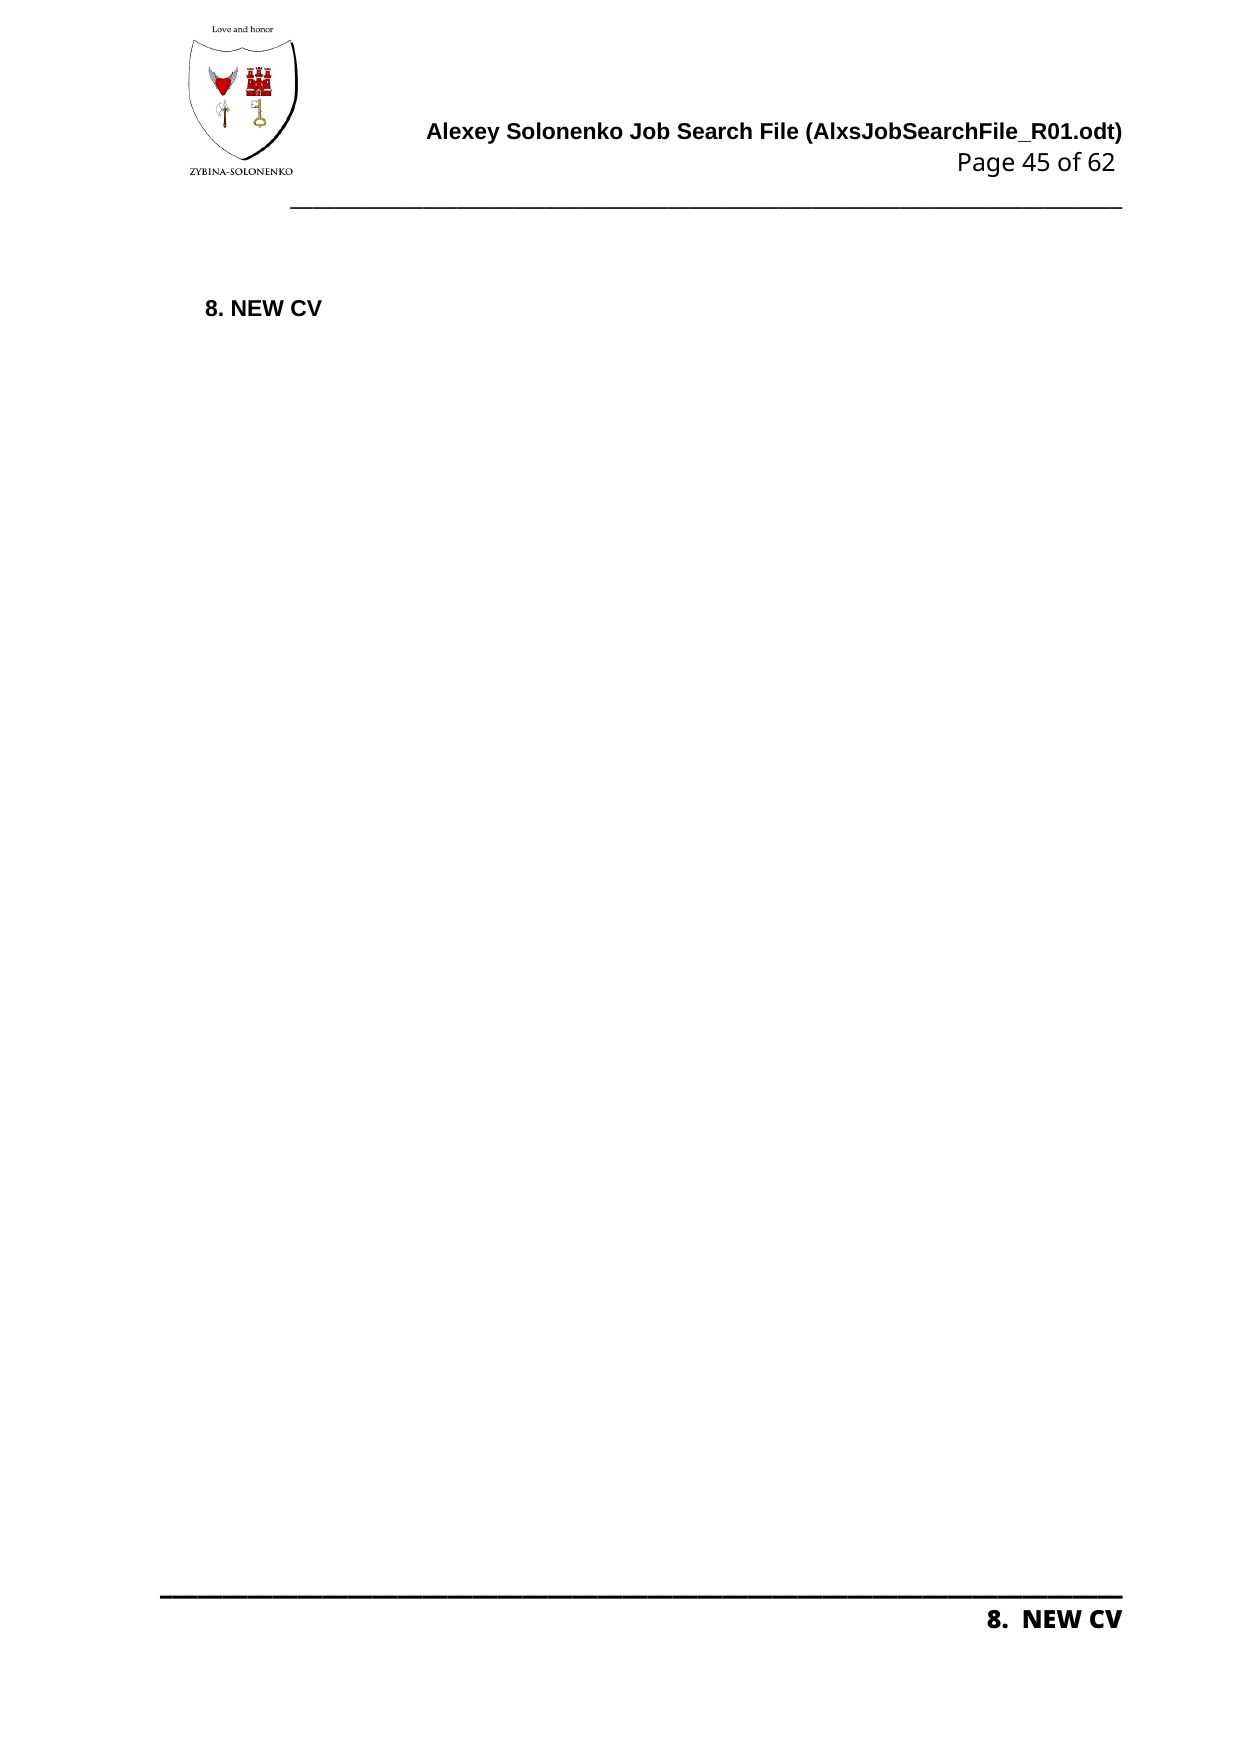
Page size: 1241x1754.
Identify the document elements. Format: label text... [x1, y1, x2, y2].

picture [185, 22, 303, 186]
subtitle NEW CV [148, 295, 1122, 321]
